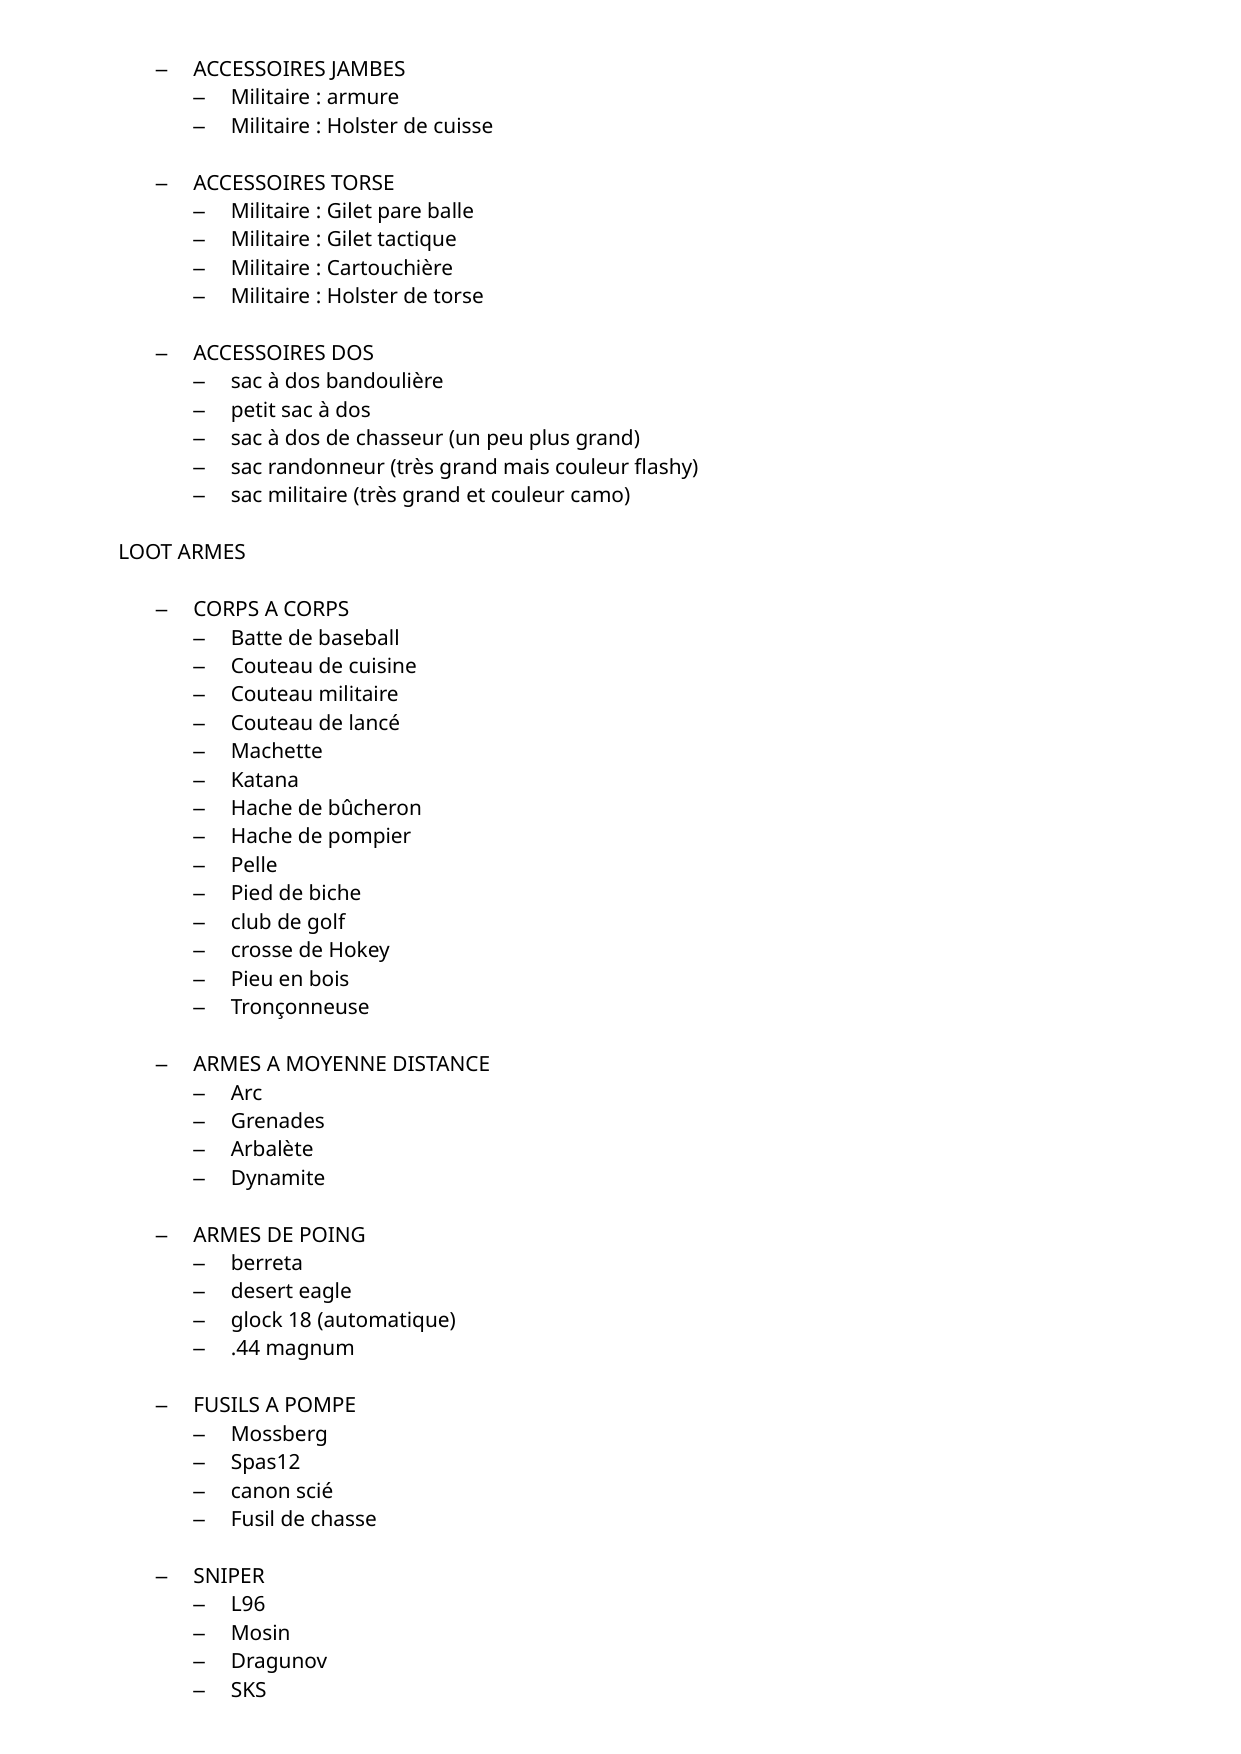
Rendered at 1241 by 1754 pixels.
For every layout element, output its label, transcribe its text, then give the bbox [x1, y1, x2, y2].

list Fusil de chasse [193, 1504, 1122, 1533]
list Tronçonneuse [193, 992, 1122, 1021]
list .44 magnum [193, 1333, 1122, 1362]
list CORPS A CORPS [156, 594, 1122, 623]
list glock 18 (automatique) [193, 1305, 1122, 1333]
list Arbalète [193, 1134, 1122, 1163]
list sac à dos de chasseur (un peu plus grand) [193, 423, 1122, 452]
list desert eagle [193, 1277, 1122, 1305]
list ACCESSOIRES DOS [156, 338, 1122, 367]
list club de golf [193, 907, 1122, 935]
list Hache de bûcheron [193, 793, 1122, 822]
list crosse de Hokey [193, 935, 1122, 964]
list Mossberg [193, 1419, 1122, 1447]
list Militaire : Gilet pare balle [193, 196, 1122, 224]
list Militaire : Holster de cuisse [193, 111, 1122, 139]
list Militaire : Cartouchière [193, 253, 1122, 281]
list SKS [193, 1675, 1122, 1703]
list ACCESSOIRES TORSE [156, 168, 1122, 196]
text LOOT ARMES [118, 537, 1122, 566]
list Grenades [193, 1106, 1122, 1134]
list Pied de biche [193, 878, 1122, 907]
list Pieu en bois [193, 964, 1122, 992]
list Militaire : Holster de torse [193, 281, 1122, 310]
list Couteau de cuisine [193, 651, 1122, 679]
list Mosin [193, 1618, 1122, 1646]
list FUSILS A POMPE [156, 1390, 1122, 1419]
list canon scié [193, 1476, 1122, 1504]
list Militaire : armure [193, 82, 1122, 111]
list Batte de baseball [193, 623, 1122, 651]
list sac militaire (très grand et couleur camo) [193, 480, 1122, 509]
list Machette [193, 736, 1122, 765]
list Militaire : Gilet tactique [193, 224, 1122, 253]
list Couteau de lancé [193, 708, 1122, 736]
list Spas12 [193, 1447, 1122, 1476]
list Dragunov [193, 1646, 1122, 1675]
list Couteau militaire [193, 679, 1122, 708]
list sac à dos bandoulière [193, 367, 1122, 395]
list Pelle [193, 850, 1122, 878]
list ACCESSOIRES JAMBES [156, 54, 1122, 82]
list L96 [193, 1589, 1122, 1618]
list Hache de pompier [193, 822, 1122, 850]
list ARMES A MOYENNE DISTANCE [156, 1049, 1122, 1078]
list berreta [193, 1248, 1122, 1277]
list sac randonneur (très grand mais couleur flashy) [193, 452, 1122, 480]
list SNIPER [156, 1561, 1122, 1589]
list petit sac à dos [193, 395, 1122, 423]
list Dynamite [193, 1163, 1122, 1191]
list Katana [193, 765, 1122, 793]
list Arc [193, 1078, 1122, 1106]
list ARMES DE POING [156, 1220, 1122, 1248]
